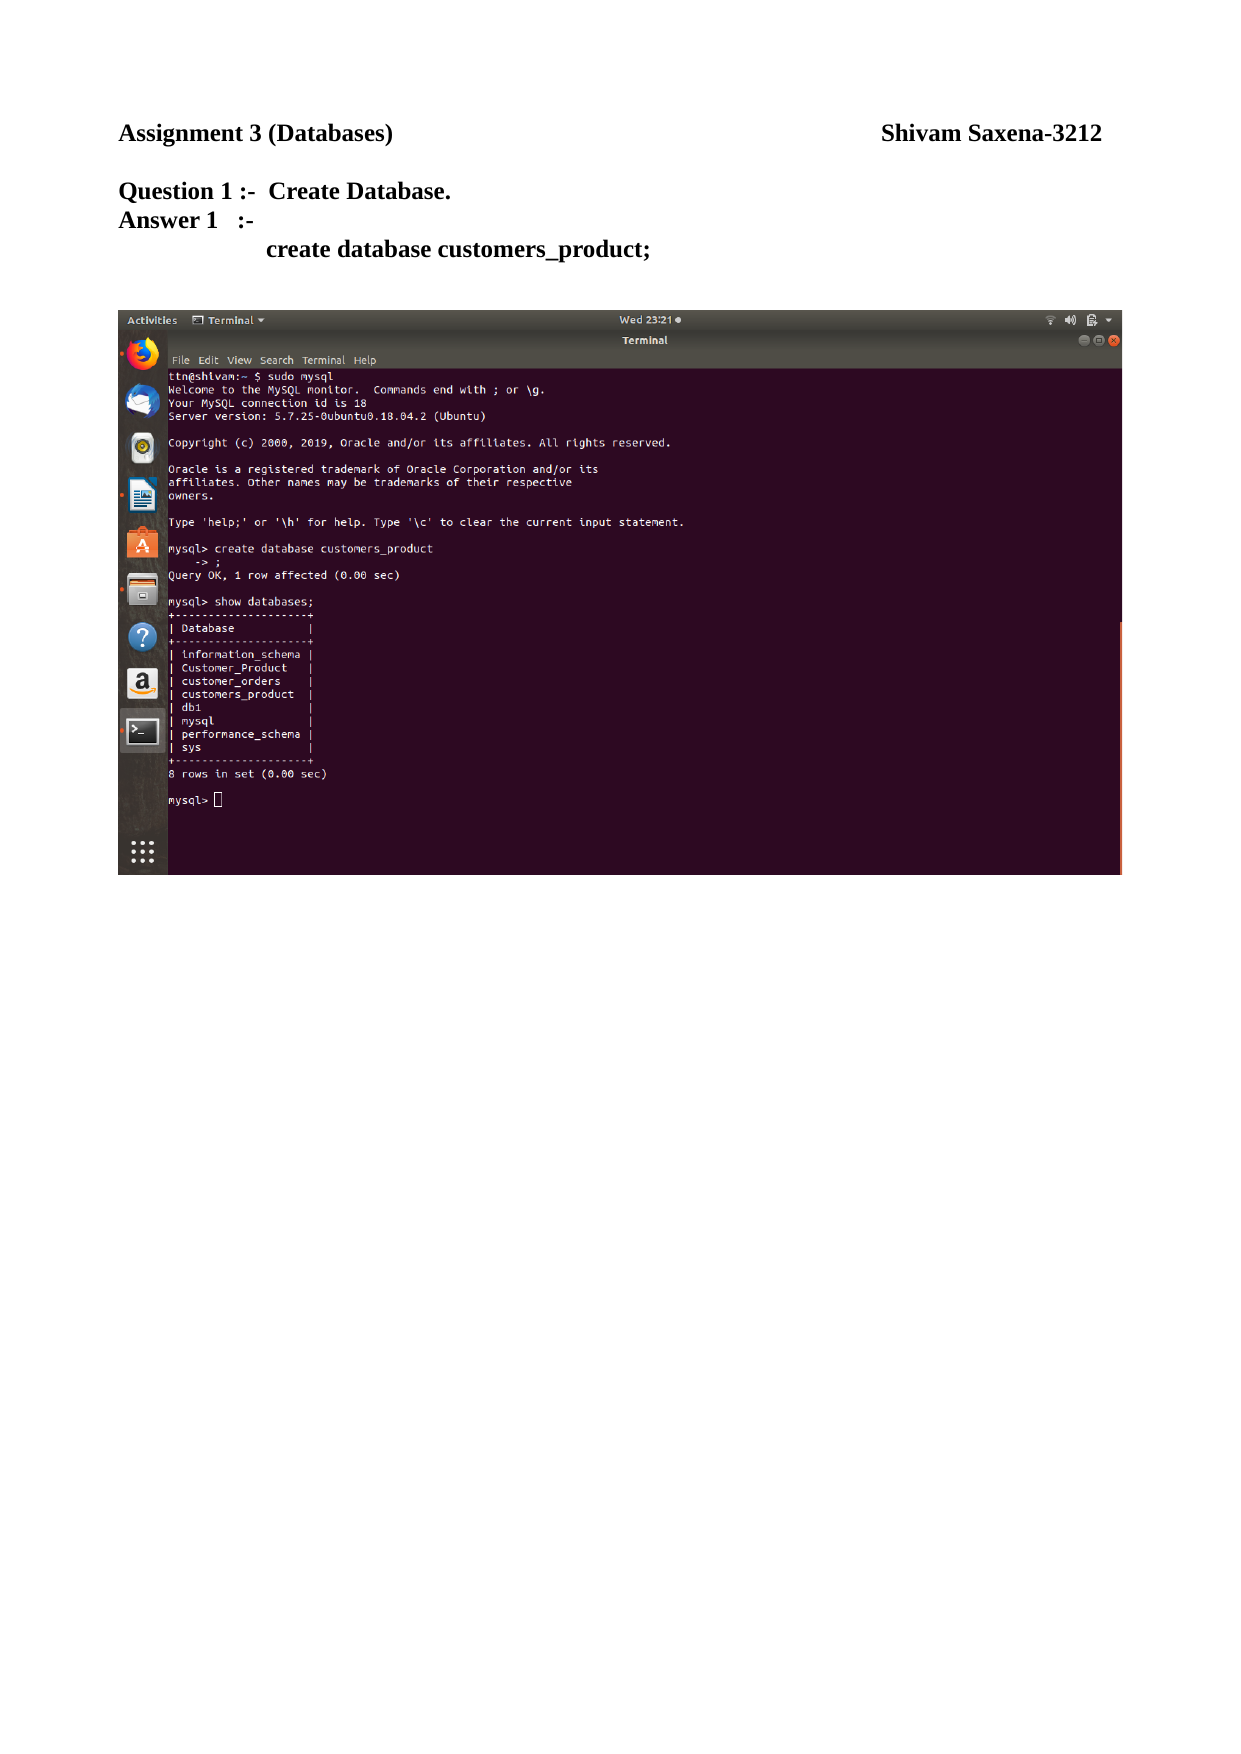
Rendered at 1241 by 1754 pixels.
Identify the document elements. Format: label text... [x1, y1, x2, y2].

text Answer 1 :- [118, 205, 1122, 234]
text Question 1 :- Create Database. [118, 176, 1122, 205]
picture [118, 310, 1123, 875]
text create database customers_product; [118, 234, 1122, 263]
